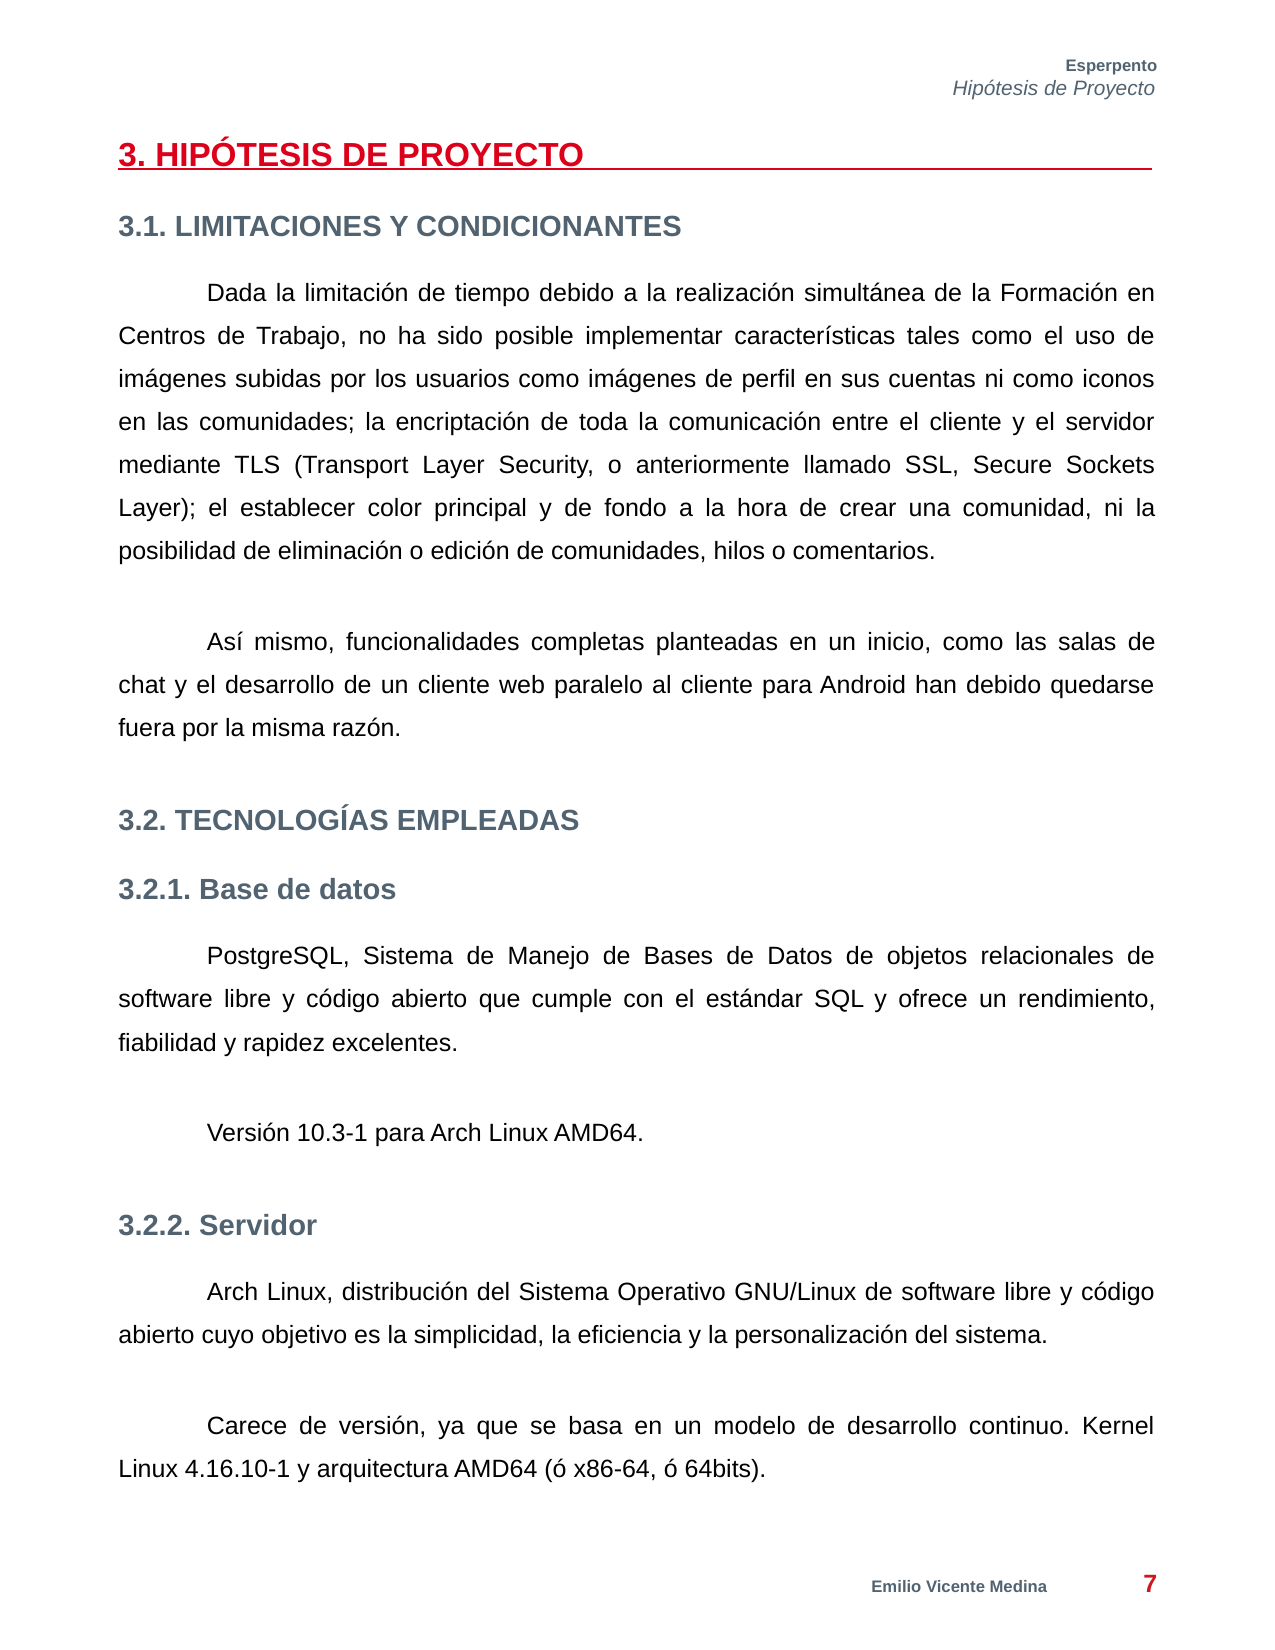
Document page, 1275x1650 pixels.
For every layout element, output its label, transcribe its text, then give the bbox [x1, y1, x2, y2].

text Hipótesis de Proyecto [118, 75, 1157, 99]
text Así mismo, funcionalidades completas planteadas en un inicio, como las salas de chat y el desarrollo de un cliente web paralelo al cliente para Android han debido quedarse fuera por la misma razón. [118, 627, 1157, 742]
subtitle 3.2.1. Base de datos [118, 872, 1157, 906]
text PostgreSQL, Sistema de Manejo de Bases de Datos de objetos relacionales de software libre y código abierto que cumple con el estándar SQL y ofrece un rendimiento, fiabilidad y rapidez excelentes. [118, 941, 1157, 1056]
text Versión 10.3-1 para Arch Linux AMD64. [118, 1118, 1157, 1147]
text Arch Linux, distribución del Sistema Operativo GNU/Linux de software libre y código abierto cuyo objetivo es la simplicidad, la eficiencia y la personalización del sistema. [118, 1277, 1157, 1349]
subtitle 3.1. limitaciones y condicionantes [118, 209, 1157, 242]
text Carece de versión, ya que se basa en un modelo de desarrollo continuo. Kernel Linux 4.16.10-1 y arquitectura AMD64 (ó x86-64, ó 64bits). [118, 1411, 1157, 1483]
title 3. hipótesis de proyecto [118, 135, 1157, 173]
subtitle 3.2. tecnologías empleadas [118, 803, 1157, 837]
text Esperpento [118, 56, 1157, 75]
text Dada la limitación de tiempo debido a la realización simultánea de la Formación en Centros de Trabajo, no ha sido posible implementar características tales como el uso de imágenes subidas por los usuarios como imágenes de perfil en sus cuentas ni como iconos en las comunidades; la encriptación de toda la comunicación entre el cliente y el servidor mediante TLS (Transport Layer Security, o anteriormente llamado SSL, Secure Sockets Layer); el establecer color principal y de fondo a la hora de crear una comunidad, ni la posibilidad de eliminación o edición de comunidades, hilos o comentarios. [118, 278, 1157, 565]
subtitle 3.2.2. Servidor [118, 1208, 1157, 1242]
